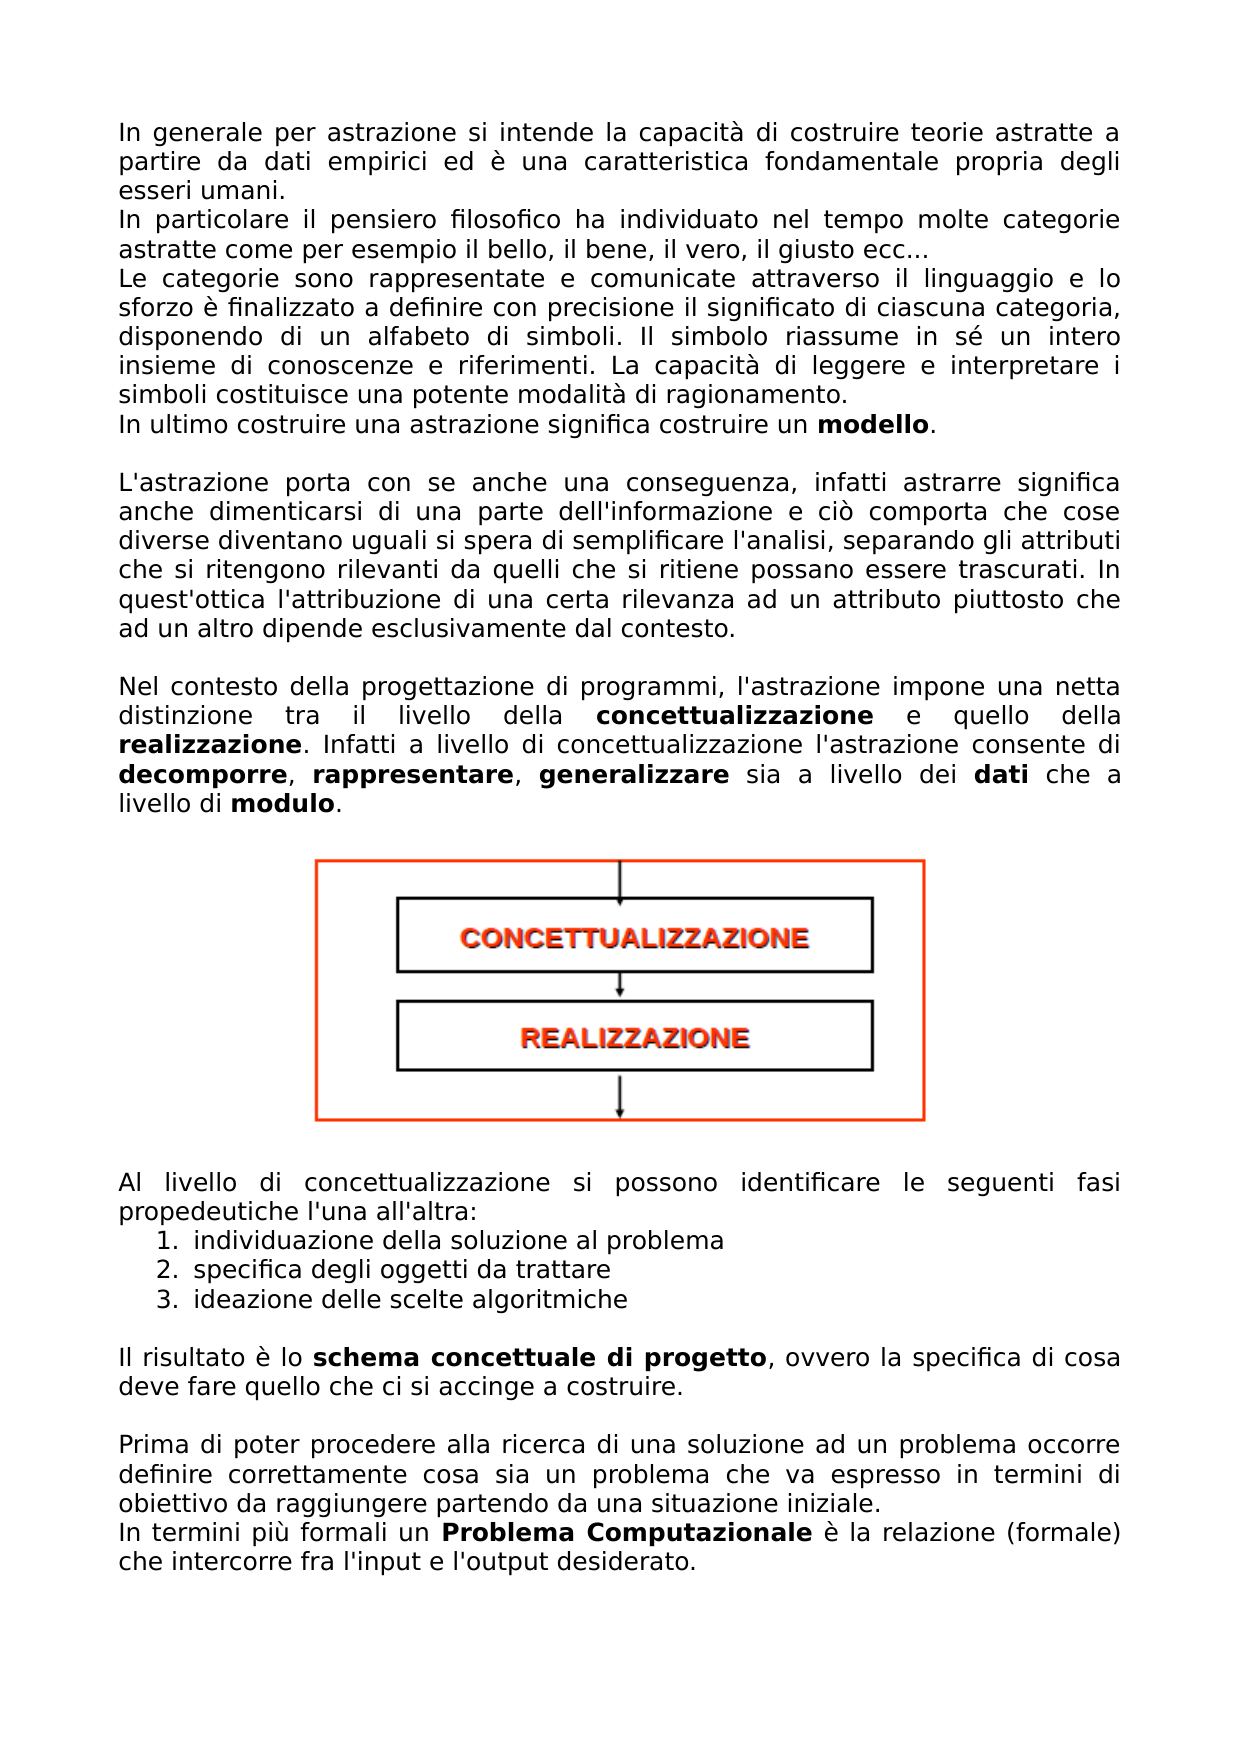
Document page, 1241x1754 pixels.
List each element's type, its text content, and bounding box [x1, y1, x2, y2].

text L'astrazione porta con se anche una conseguenza, infatti astrarre significa anche dimenticarsi di una parte dell'informazione e ciò comporta che cose diverse diventano uguali si spera di semplificare l'analisi, separando gli attributi che si ritengono rilevanti da quelli che si ritiene possano essere trascurati. In quest'ottica l'attribuzione di una certa rilevanza ad un attributo piuttosto che ad un altro dipende esclusivamente dal contesto. [118, 468, 1122, 643]
text In ultimo costruire una astrazione significa costruire un modello. [118, 410, 1122, 439]
text In particolare il pensiero filosofico ha individuato nel tempo molte categorie astratte come per esempio il bello, il bene, il vero, il giusto ecc... [118, 206, 1122, 264]
text Al livello di concettualizzazione si possono identificare le seguenti fasi propedeutiche l'una all'altra: [118, 1168, 1122, 1226]
list ideazione delle scelte algoritmiche [156, 1285, 1122, 1314]
text Le categorie sono rappresentate e comunicate attraverso il linguaggio e lo sforzo è finalizzato a definire con precisione il significato di ciascuna categoria, disponendo di un alfabeto di simboli. Il simbolo riassume in sé un intero insieme di conoscenze e riferimenti. La capacità di leggere e interpretare i simboli costituisce una potente modalità di ragionamento. [118, 264, 1122, 410]
text Nel contesto della progettazione di programmi, l'astrazione impone una netta distinzione tra il livello della concettualizzazione e quello della realizzazione. Infatti a livello di concettualizzazione l'astrazione consente di decomporre, rappresentare, generalizzare sia a livello dei dati che a livello di modulo. [118, 672, 1122, 818]
text In generale per astrazione si intende la capacità di costruire teorie astratte a partire da dati empirici ed è una caratteristica fondamentale propria degli esseri umani. [118, 118, 1122, 206]
text In termini più formali un Problema Computazionale è la relazione (formale) che intercorre fra l'input e l'output desiderato. [118, 1518, 1122, 1576]
text Prima di poter procedere alla ricerca di una soluzione ad un problema occorre definire correttamente cosa sia un problema che va espresso in termini di obiettivo da raggiungere partendo da una situazione iniziale. [118, 1431, 1122, 1518]
list specifica degli oggetti da trattare [156, 1256, 1122, 1285]
list individuazione della soluzione al problema [156, 1226, 1122, 1256]
picture [298, 847, 943, 1139]
text Il risultato è lo schema concettuale di progetto, ovvero la specifica di cosa deve fare quello che ci si accinge a costruire. [118, 1343, 1122, 1401]
